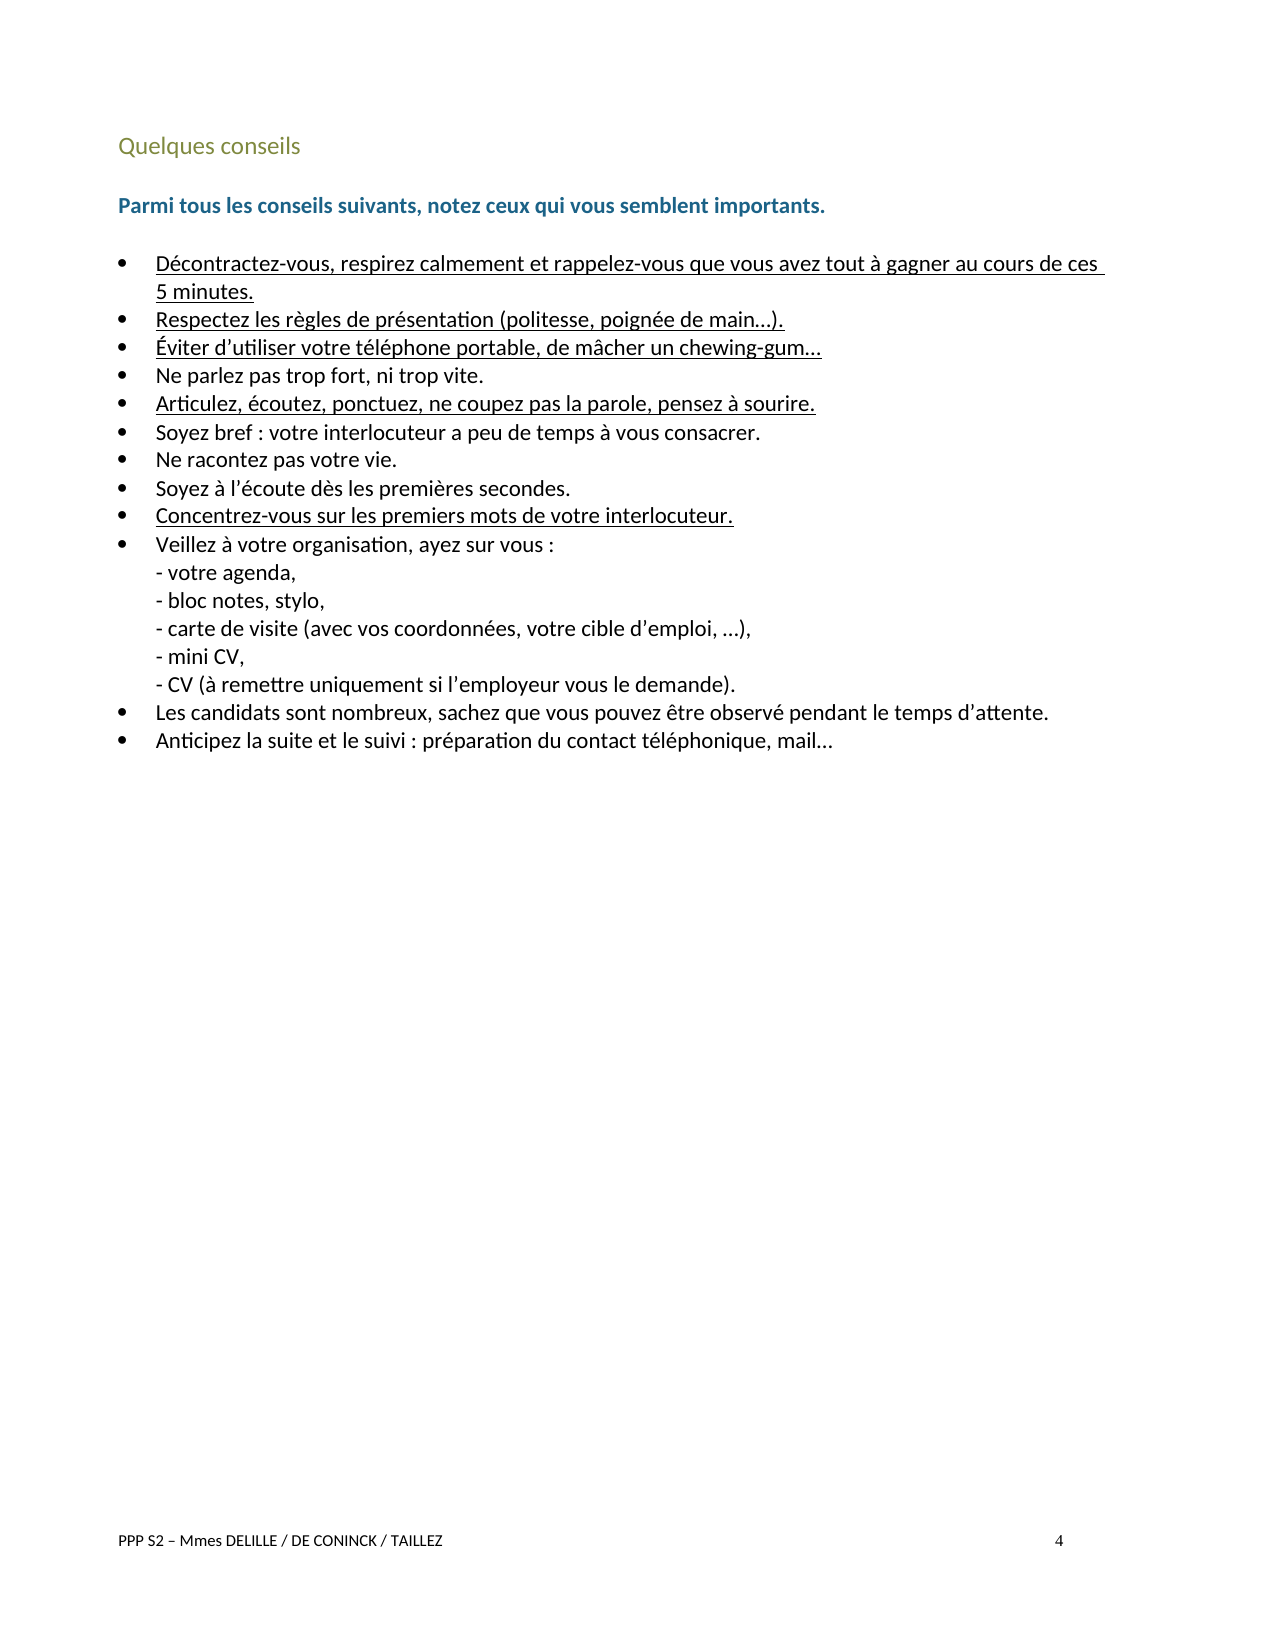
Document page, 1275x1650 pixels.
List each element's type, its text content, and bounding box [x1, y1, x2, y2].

list Veillez à votre organisation, ayez sur vous : [118, 530, 1157, 558]
list Les candidats sont nombreux, sachez que vous pouvez être observé pendant le temps d’attente. [118, 698, 1157, 726]
list Respectez les règles de présentation (politesse, poignée de main…). [118, 306, 1157, 333]
text - votre agenda, [156, 558, 1157, 586]
list Ne parlez pas trop fort, ni trop vite. [118, 362, 1157, 389]
list Ne racontez pas votre vie. [118, 446, 1157, 474]
text Parmi tous les conseils suivants, notez ceux qui vous semblent importants. [118, 191, 1157, 219]
list Anticipez la suite et le suivi : préparation du contact téléphonique, mail… [118, 726, 1157, 754]
list Décontractez-vous, respirez calmement et rappelez-vous que vous avez tout à gagner au cours de ces 5 minutes. [118, 249, 1157, 306]
text Quelques conseils [118, 130, 1157, 160]
text - mini CV, [156, 642, 1157, 670]
list Soyez à l’écoute dès les premières secondes. [118, 474, 1157, 502]
list Éviter d’utiliser votre téléphone portable, de mâcher un chewing-gum… [118, 333, 1157, 362]
text - bloc notes, stylo, [156, 586, 1157, 614]
list Soyez bref : votre interlocuteur a peu de temps à vous consacrer. [118, 418, 1157, 446]
text - CV (à remettre uniquement si l’employeur vous le demande). [156, 670, 1157, 698]
list Articulez, écoutez, ponctuez, ne coupez pas la parole, pensez à sourire. [118, 389, 1157, 418]
list Concentrez-vous sur les premiers mots de votre interlocuteur. [118, 502, 1157, 530]
text - carte de visite (avec vos coordonnées, votre cible d’emploi, …), [156, 614, 1157, 642]
